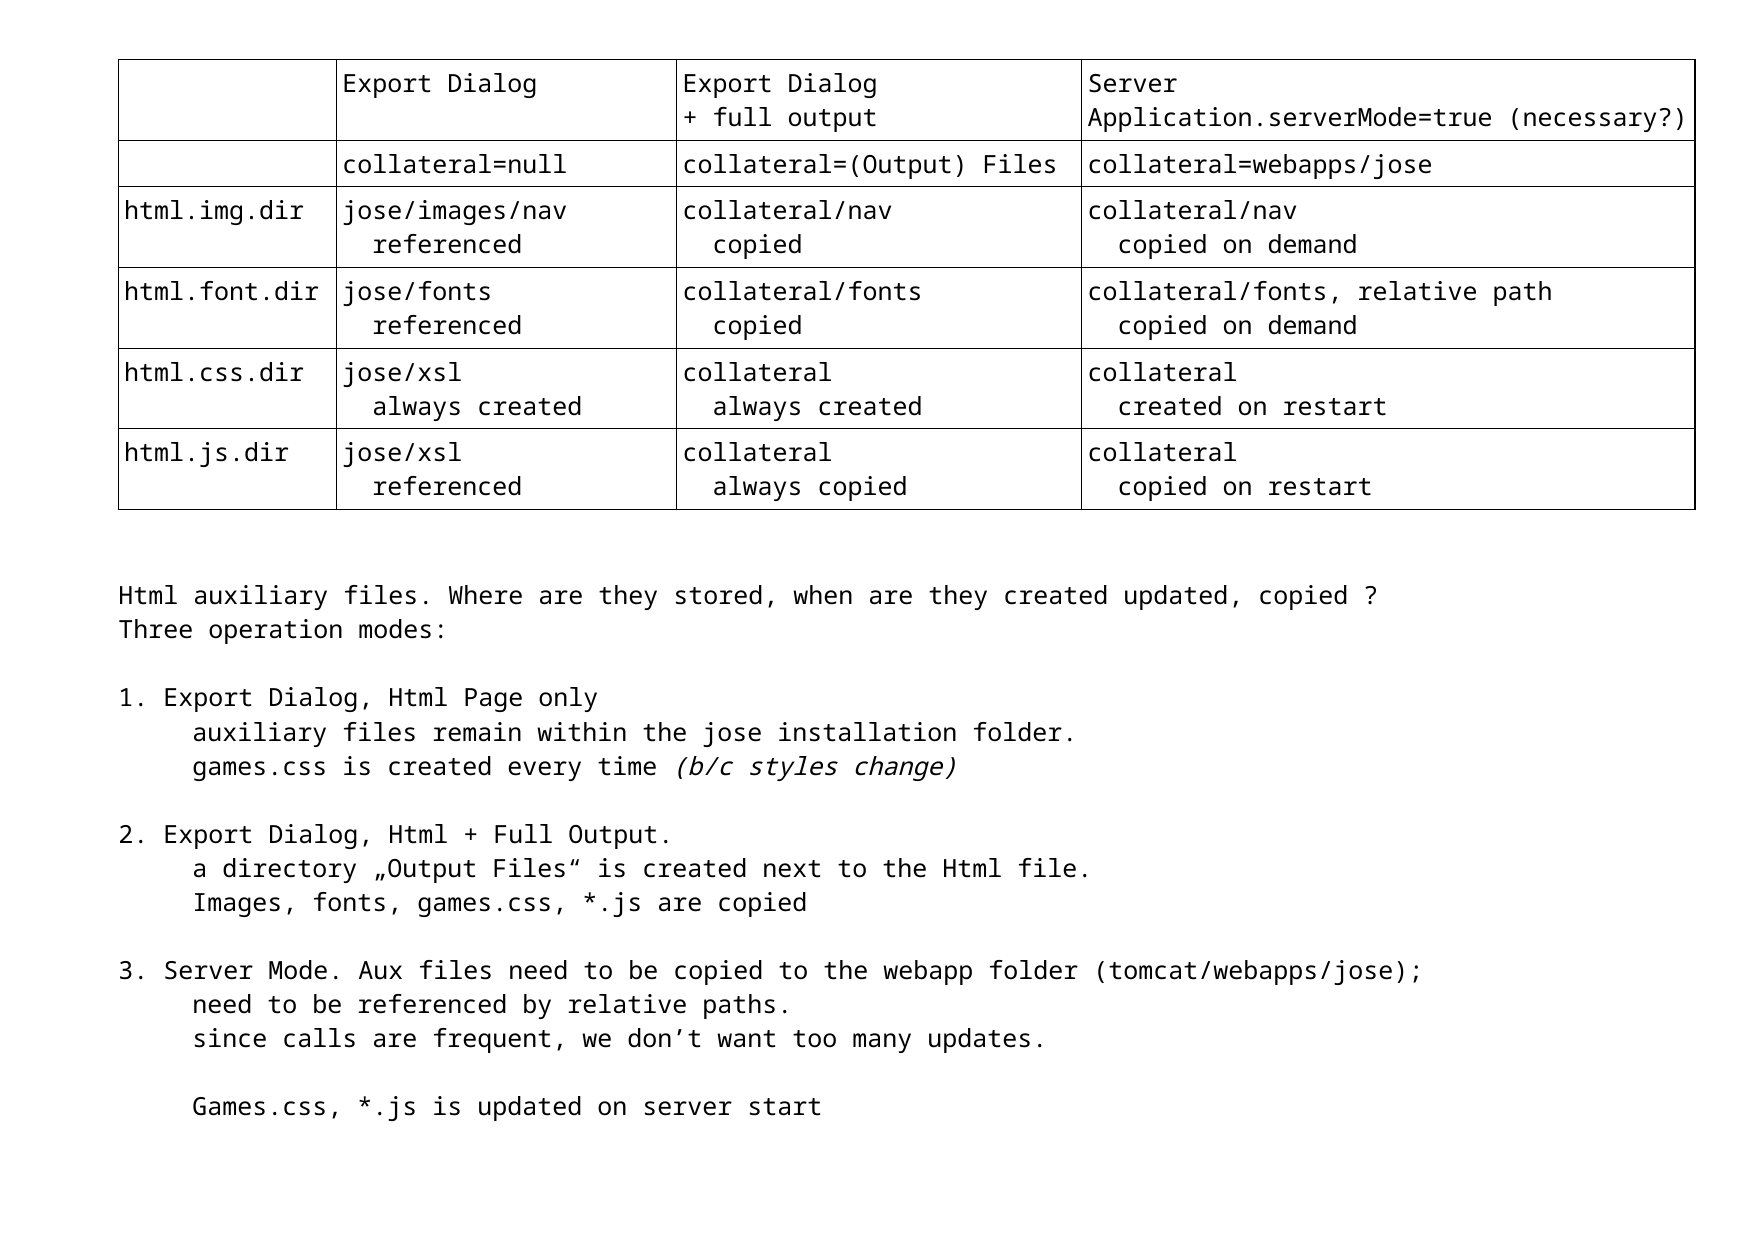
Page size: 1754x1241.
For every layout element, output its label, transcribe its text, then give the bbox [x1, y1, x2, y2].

text Three operation modes: [118, 612, 1695, 646]
table_cell collateral always copied [677, 429, 1081, 509]
table_cell collateral/fonts copied [677, 268, 1081, 347]
table_header Server Application.serverMode=true (necessary?) [1082, 60, 1694, 140]
table_cell [119, 141, 336, 186]
table_cell html.js.dir [119, 429, 336, 509]
table_header [119, 60, 336, 140]
table_cell jose/xsl always created [337, 349, 676, 428]
table_cell collateral/fonts, relative path copied on demand [1082, 268, 1694, 347]
table_cell collateral always created [677, 349, 1081, 428]
table_cell collateral=null [337, 141, 676, 186]
table_header Export Dialog [337, 60, 676, 140]
text 1. Export Dialog, Html Page only [118, 680, 1695, 714]
text games.css is created every time (b/c styles change) [118, 748, 1695, 782]
table_cell jose/fonts referenced [337, 268, 676, 347]
table_cell jose/images/nav referenced [337, 187, 676, 267]
text auxiliary files remain within the jose installation folder. [118, 714, 1695, 748]
text a directory „Output Files“ is created next to the Html file. Images, fonts, games.css, *.js are copied [118, 850, 1695, 918]
table_cell collateral created on restart [1082, 349, 1694, 428]
table_cell html.img.dir [119, 187, 336, 267]
text 3. Server Mode. Aux files need to be copied to the webapp folder (tomcat/webapps/jose); need to be referenced by relative paths. since calls are frequent, we don’t want too many updates. [118, 953, 1695, 1089]
table_cell html.font.dir [119, 268, 336, 347]
table_cell collateral copied on restart [1082, 429, 1694, 509]
table_cell jose/xsl referenced [337, 429, 676, 509]
text Games.css, *.js is updated on server start [118, 1089, 1695, 1123]
table_cell collateral/nav copied [677, 187, 1081, 267]
table_header Export Dialog + full output [677, 60, 1081, 140]
table_cell collateral=webapps/jose [1082, 141, 1694, 186]
text 2. Export Dialog, Html + Full Output. [118, 816, 1695, 850]
table_cell html.css.dir [119, 349, 336, 428]
table_cell collateral=(Output) Files [677, 141, 1081, 186]
text Html auxiliary files. Where are they stored, when are they created updated, copied ? [118, 578, 1695, 612]
table_cell collateral/nav copied on demand [1082, 187, 1694, 267]
